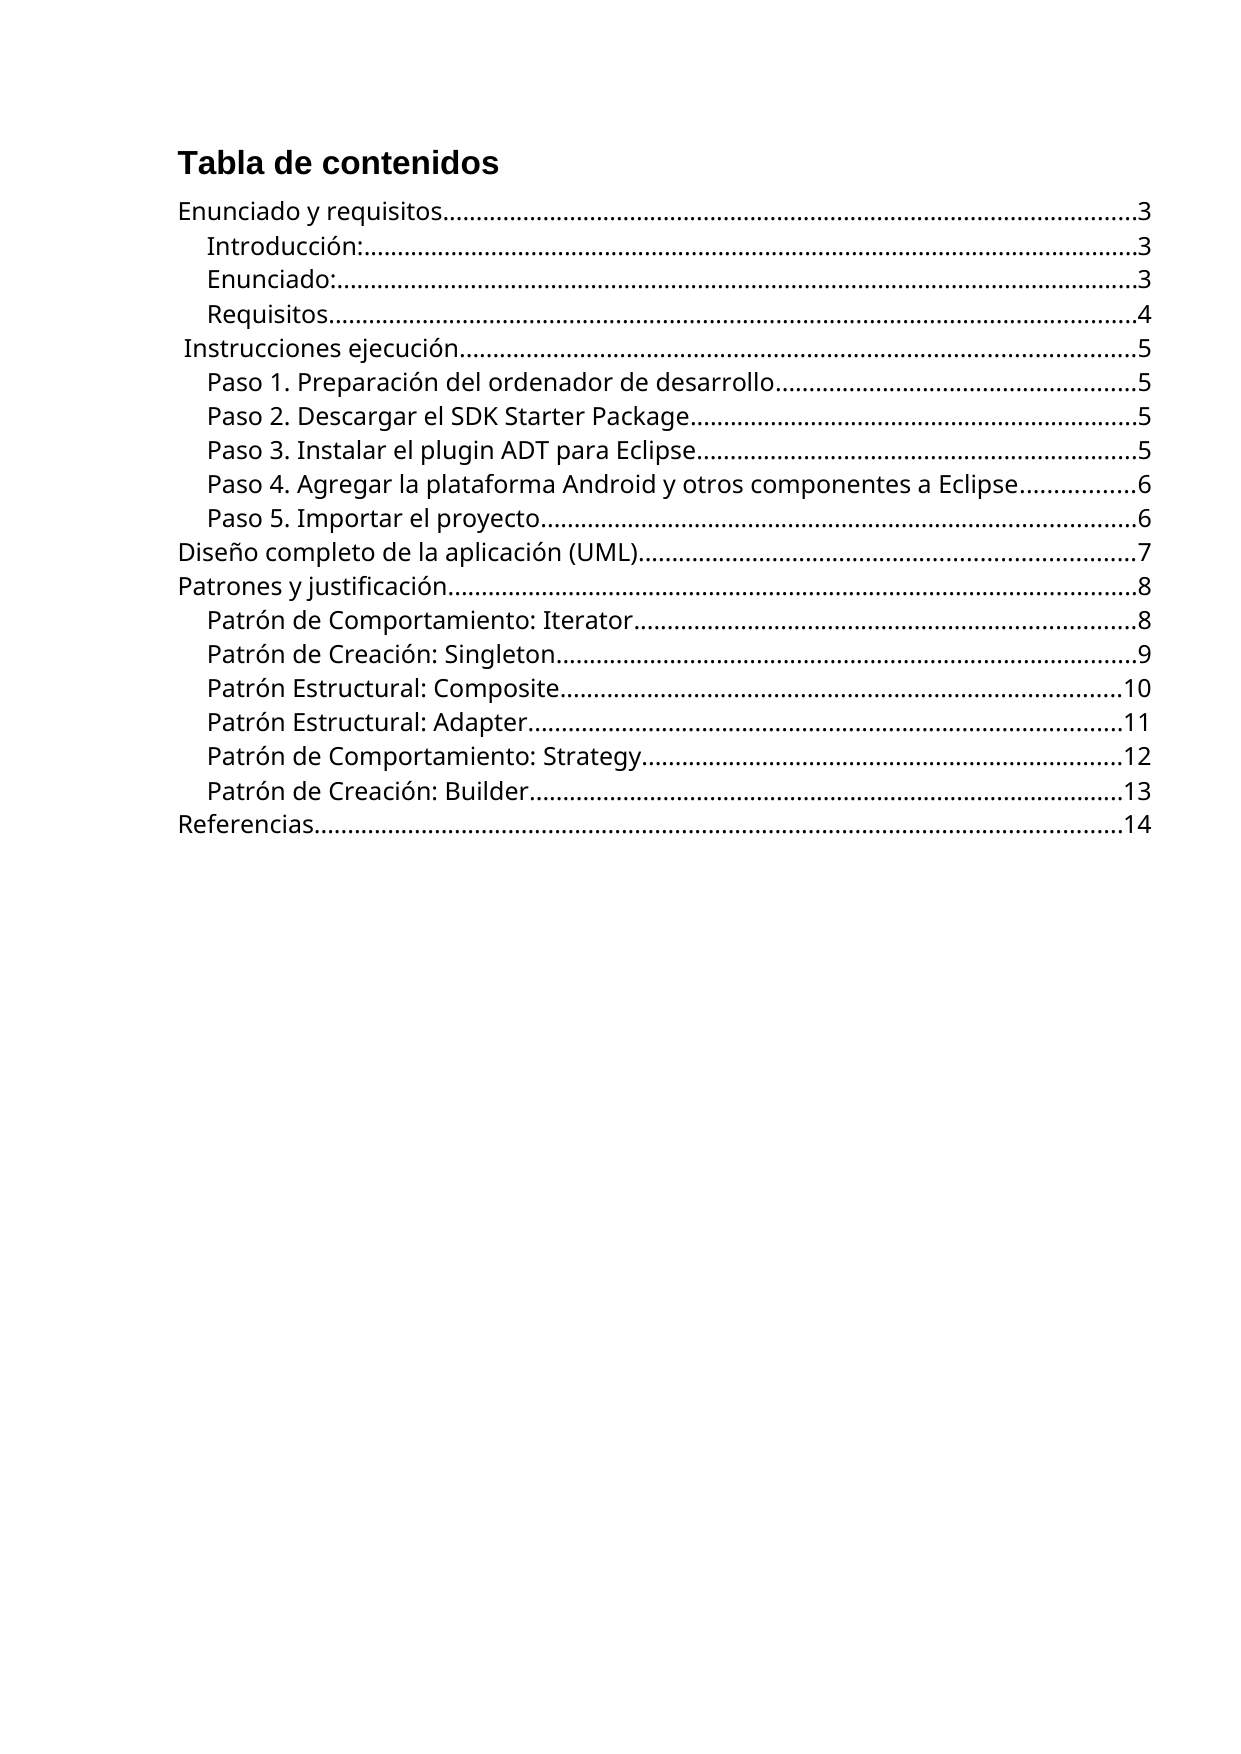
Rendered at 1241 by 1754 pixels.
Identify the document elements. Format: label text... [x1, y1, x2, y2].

subtitle Tabla de contenidos [499, 143, 1152, 182]
